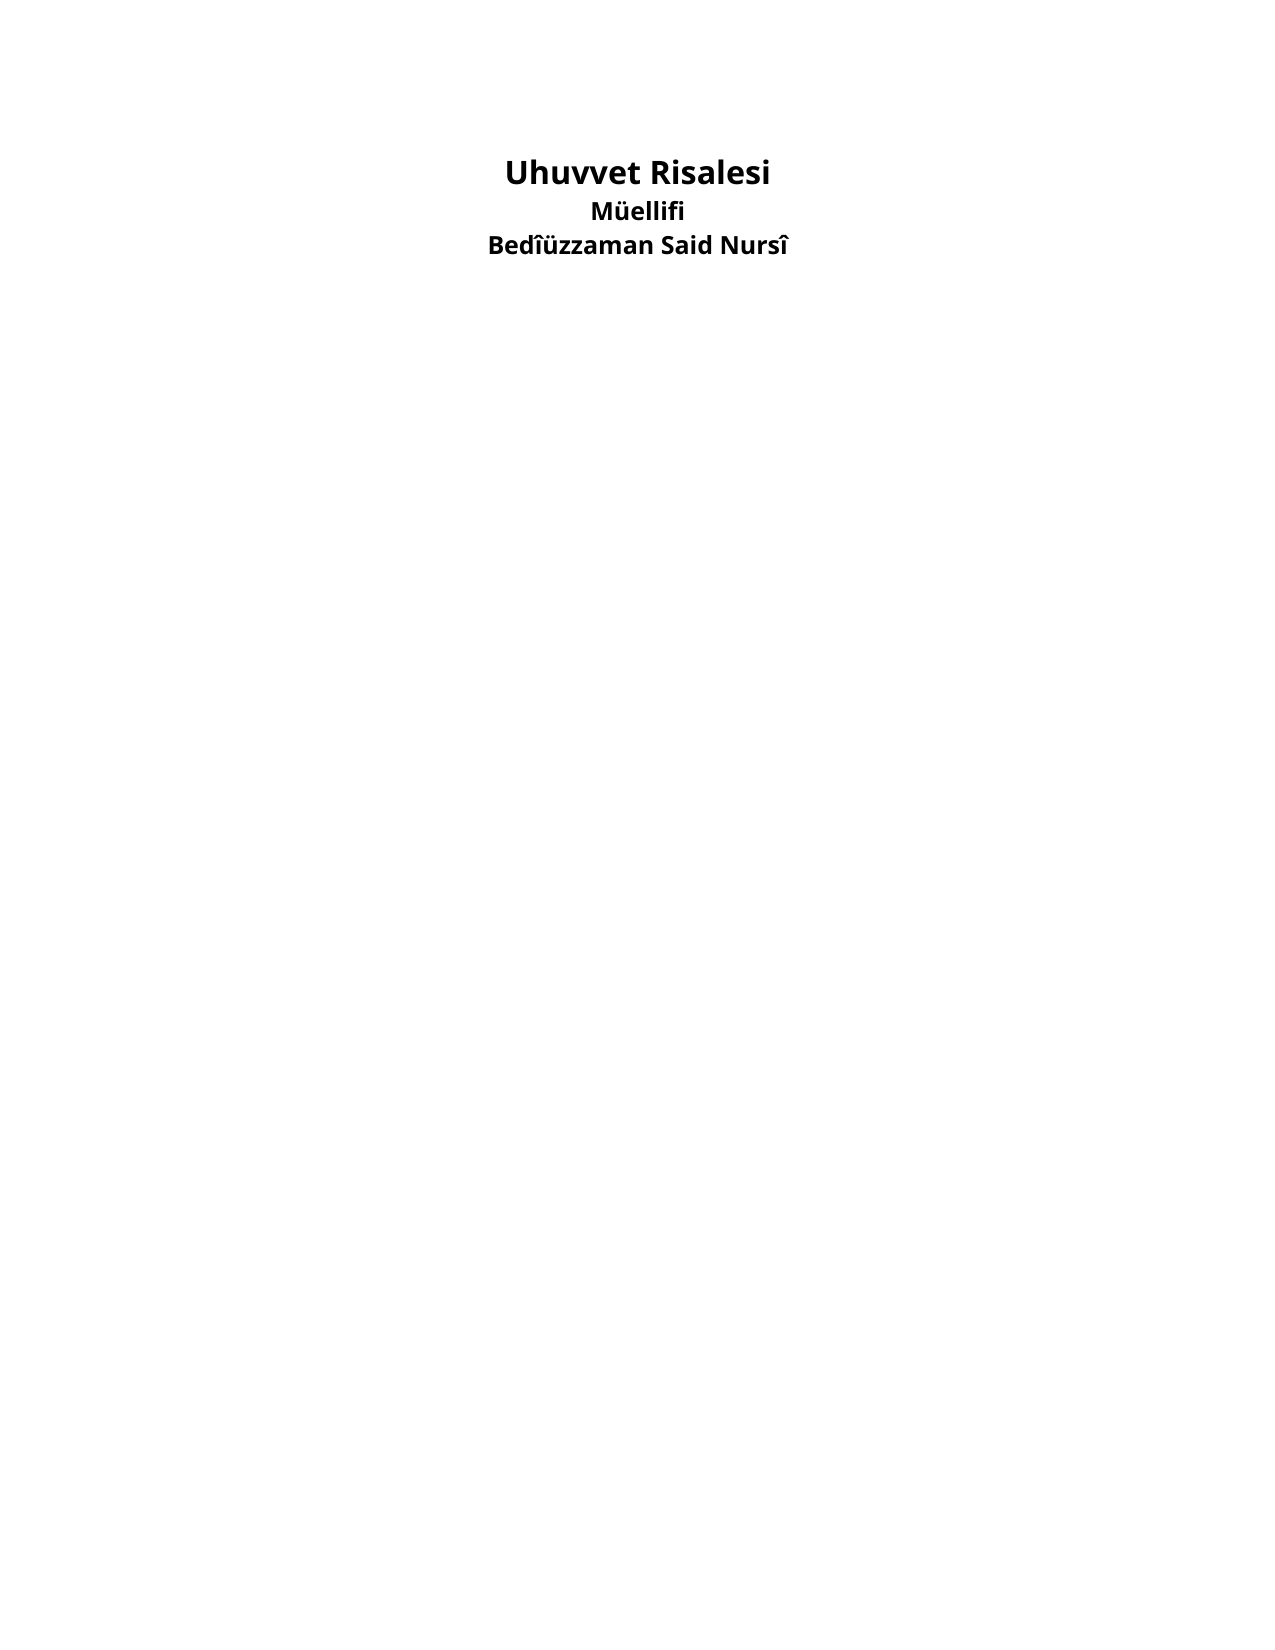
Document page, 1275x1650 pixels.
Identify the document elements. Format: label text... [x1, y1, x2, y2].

text Müellifi [150, 194, 1125, 228]
text Bedîüzzaman Said Nursî [150, 228, 1125, 262]
subtitle Uhuvvet Risalesi [150, 150, 1125, 194]
